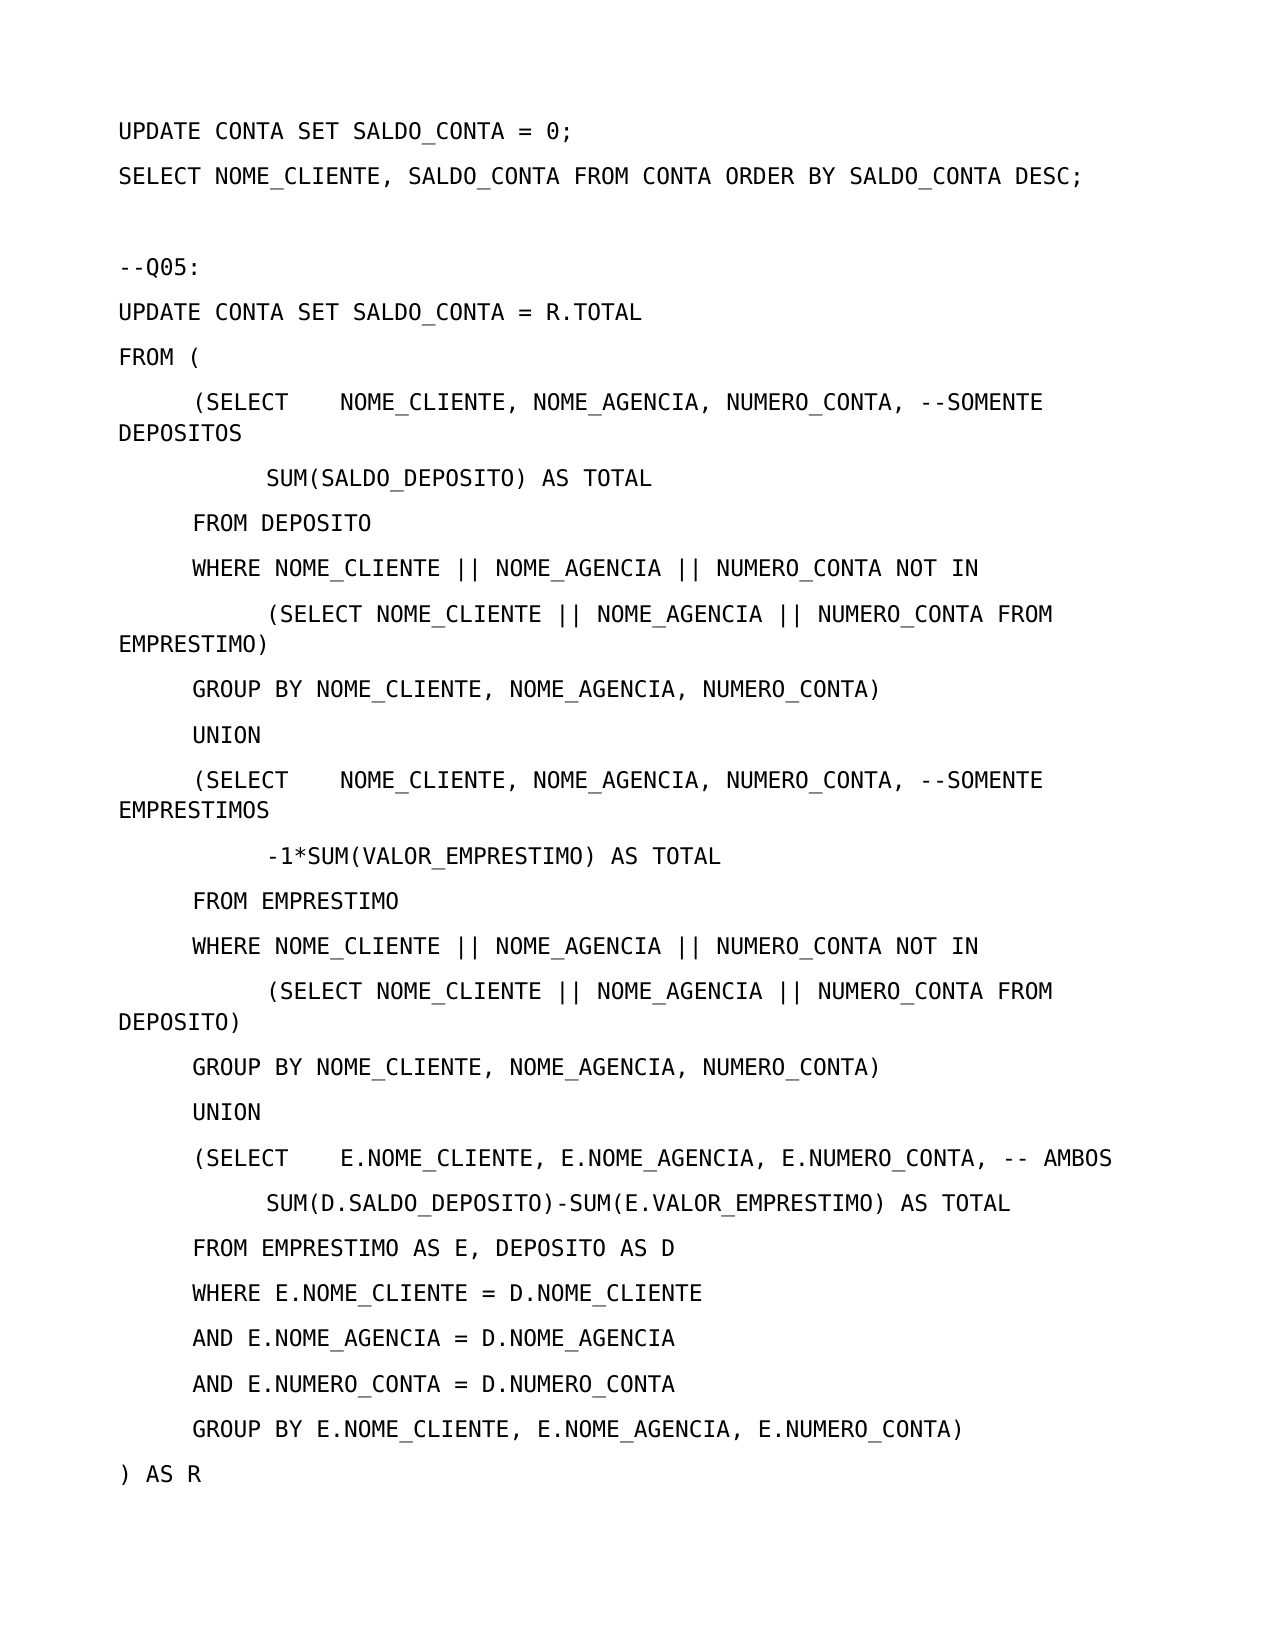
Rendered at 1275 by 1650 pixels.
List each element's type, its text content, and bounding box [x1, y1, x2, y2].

text GROUP BY E.NOME_CLIENTE, E.NOME_AGENCIA, E.NUMERO_CONTA) [118, 1416, 1157, 1443]
text SUM(SALDO_DEPOSITO) AS TOTAL [118, 465, 1157, 492]
text GROUP BY NOME_CLIENTE, NOME_AGENCIA, NUMERO_CONTA) [118, 677, 1157, 703]
text (SELECT NOME_CLIENTE, NOME_AGENCIA, NUMERO_CONTA, --SOMENTE DEPOSITOS [118, 389, 1157, 447]
text UPDATE CONTA SET SALDO_CONTA = 0; [118, 118, 1157, 145]
text UNION [118, 1099, 1157, 1126]
text SELECT NOME_CLIENTE, SALDO_CONTA FROM CONTA ORDER BY SALDO_CONTA DESC; [118, 163, 1157, 190]
text (SELECT NOME_CLIENTE || NOME_AGENCIA || NUMERO_CONTA FROM EMPRESTIMO) [118, 601, 1157, 658]
text --Q05: [118, 254, 1157, 280]
text AND E.NOME_AGENCIA = D.NOME_AGENCIA [118, 1326, 1157, 1352]
text AND E.NUMERO_CONTA = D.NUMERO_CONTA [118, 1371, 1157, 1397]
text FROM ( [118, 344, 1157, 371]
text FROM DEPOSITO [118, 510, 1157, 537]
text ) AS R [118, 1461, 1157, 1488]
text (SELECT NOME_CLIENTE, NOME_AGENCIA, NUMERO_CONTA, --SOMENTE EMPRESTIMOS [118, 767, 1157, 824]
text FROM EMPRESTIMO [118, 888, 1157, 915]
text (SELECT E.NOME_CLIENTE, E.NOME_AGENCIA, E.NUMERO_CONTA, -- AMBOS [118, 1145, 1157, 1171]
text WHERE NOME_CLIENTE || NOME_AGENCIA || NUMERO_CONTA NOT IN [118, 933, 1157, 960]
text UPDATE CONTA SET SALDO_CONTA = R.TOTAL [118, 299, 1157, 326]
text WHERE E.NOME_CLIENTE = D.NOME_CLIENTE [118, 1280, 1157, 1307]
text WHERE NOME_CLIENTE || NOME_AGENCIA || NUMERO_CONTA NOT IN [118, 556, 1157, 582]
text GROUP BY NOME_CLIENTE, NOME_AGENCIA, NUMERO_CONTA) [118, 1054, 1157, 1081]
text -1*SUM(VALOR_EMPRESTIMO) AS TOTAL [118, 843, 1157, 869]
text FROM EMPRESTIMO AS E, DEPOSITO AS D [118, 1235, 1157, 1262]
text UNION [118, 722, 1157, 748]
text (SELECT NOME_CLIENTE || NOME_AGENCIA || NUMERO_CONTA FROM DEPOSITO) [118, 978, 1157, 1036]
text SUM(D.SALDO_DEPOSITO)-SUM(E.VALOR_EMPRESTIMO) AS TOTAL [118, 1190, 1157, 1217]
